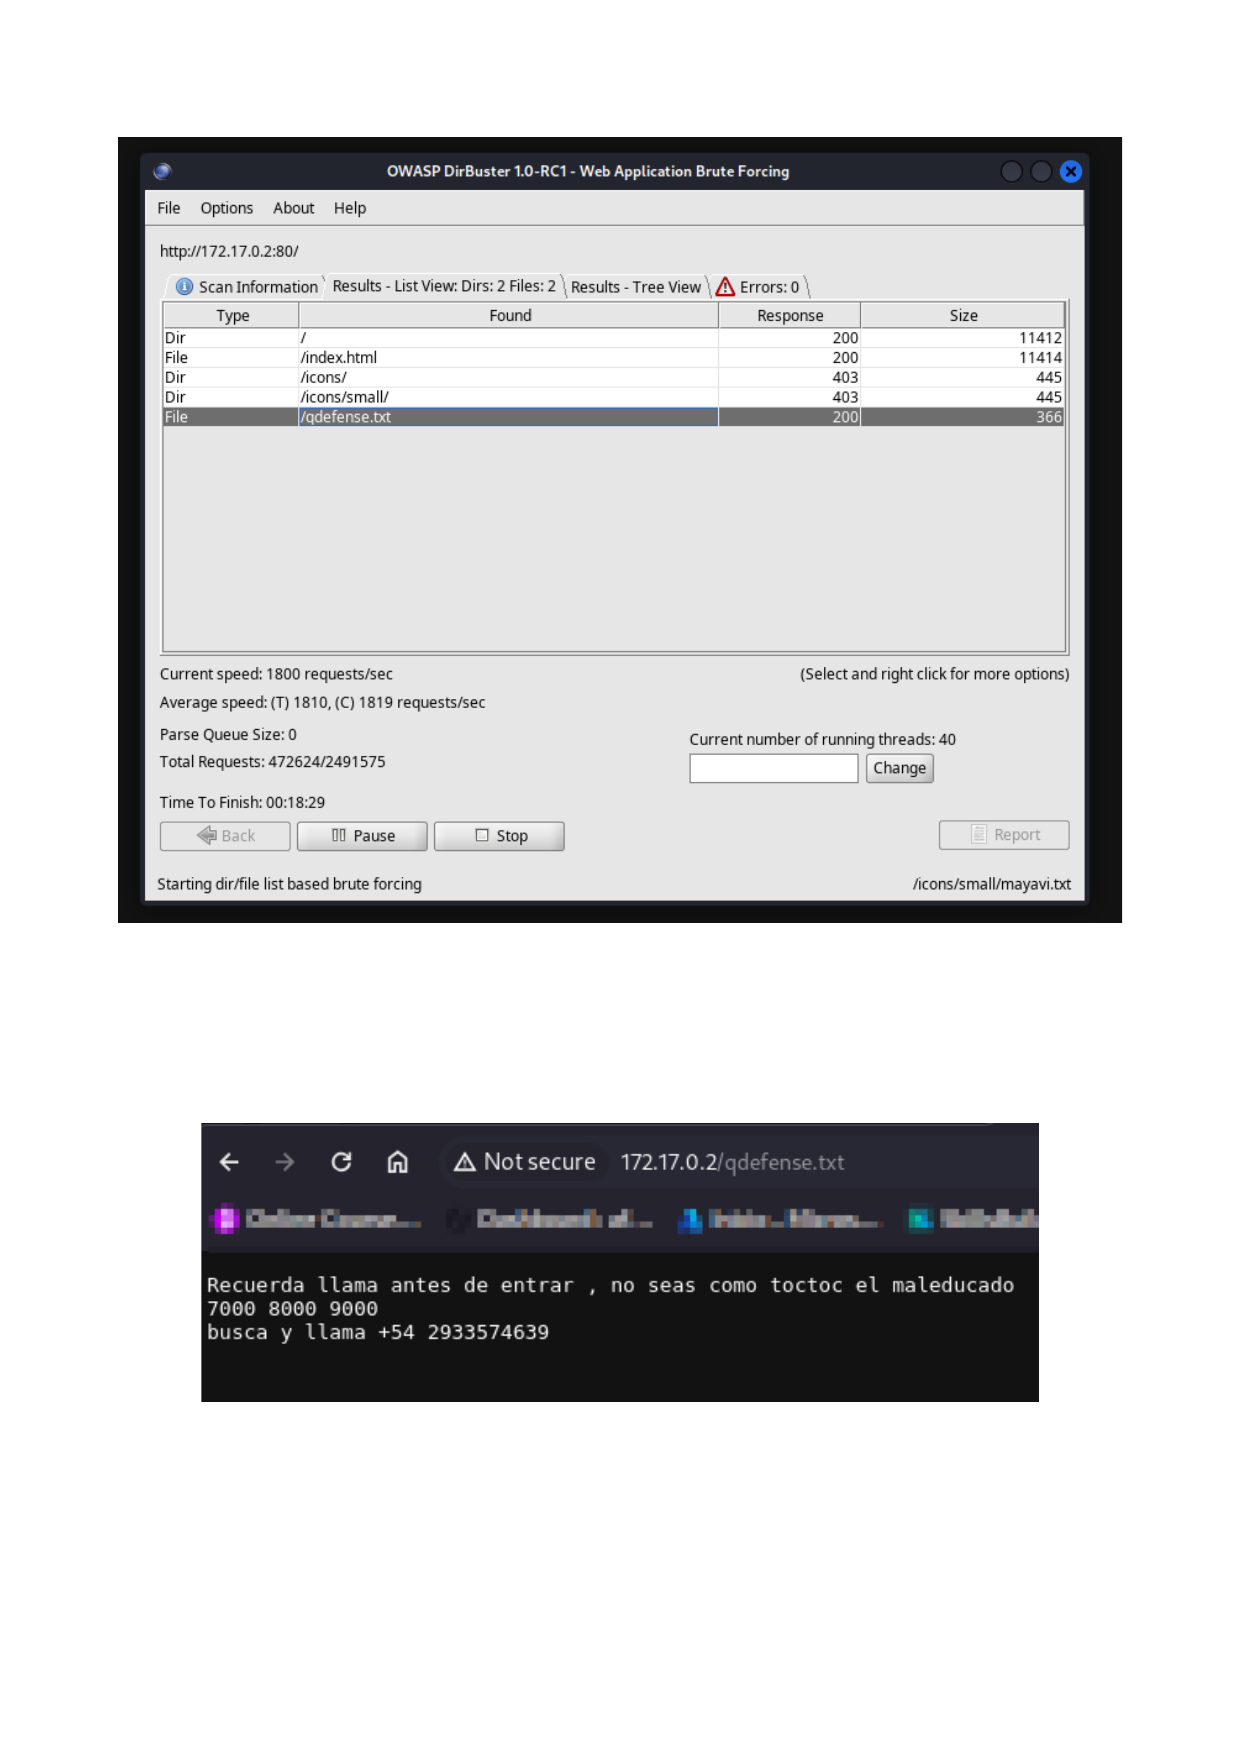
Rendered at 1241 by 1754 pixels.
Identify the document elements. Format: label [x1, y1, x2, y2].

picture [201, 1123, 1039, 1402]
picture [118, 137, 1123, 923]
